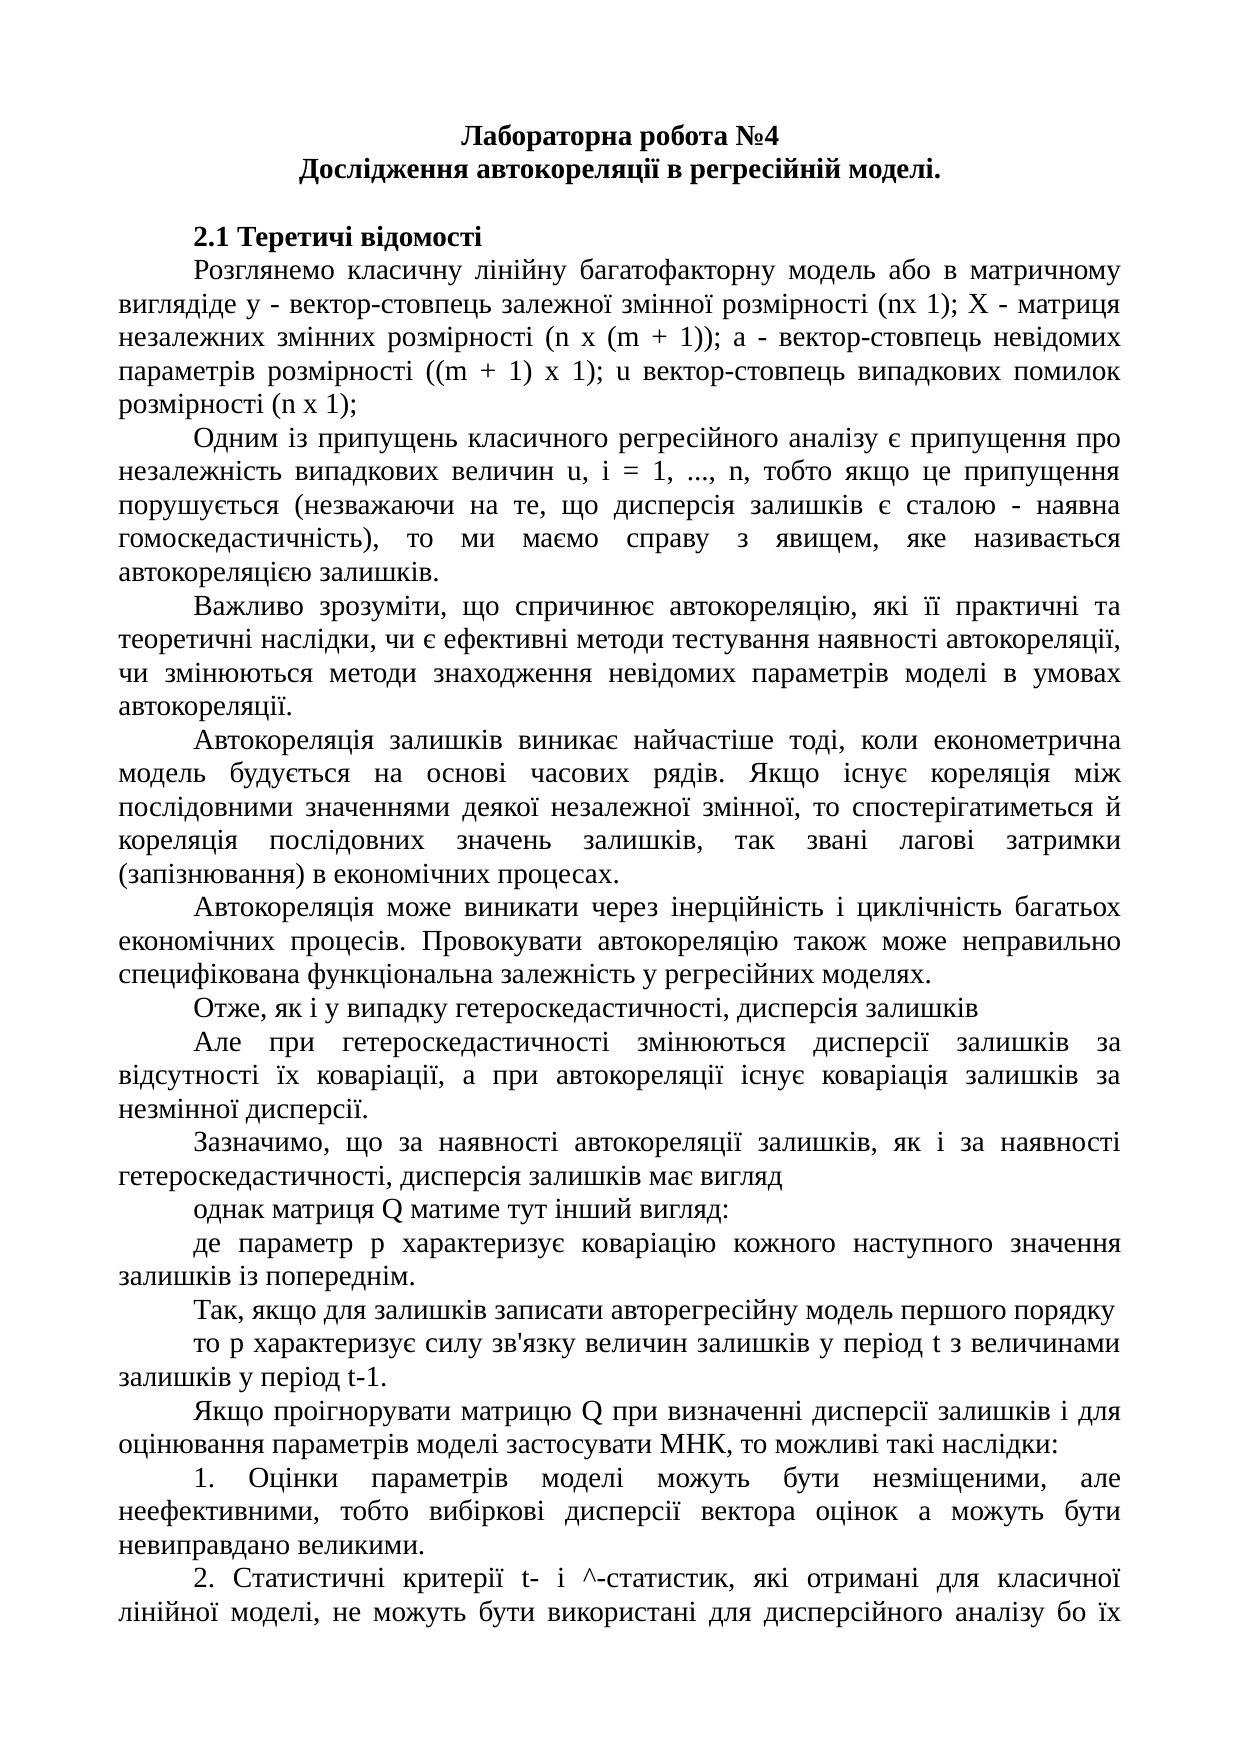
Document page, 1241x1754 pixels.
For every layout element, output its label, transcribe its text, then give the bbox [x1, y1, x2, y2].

text Автокореляція залишків виникає найчастіше тоді, коли економетрична модель будується на основі часових рядів. Якщо існує кореляція між послідовними значеннями деякої незалежної змінної, то спостерігатиметься й кореляція послідовних значень залишків, так звані лагові затримки (запізнювання) в економічних процесах. [118, 722, 1122, 889]
text то р характеризує силу зв'язку величин залишків у період t з величинами залишків у період t-1. [118, 1326, 1122, 1393]
text Розглянемо класичну лінійну багатофакторну модель або в матричному виглядіде у - вектор-стовпець залежної змінної розмірності (nх 1); X - матриця незалежних змінних розмірності (n х (m + 1)); a - вектор-стовпець невідомих параметрів розмірності ((m + 1) х 1); u вектор-стовпець випадкових помилок розмірності (n х 1); [118, 252, 1122, 420]
text Лабораторна робота №4 Дослідження автокореляції в регресійній моделі. [118, 118, 1122, 185]
text 2. Статистичні критерії t- і ^-статистик, які отримані для класичної лінійної моделі, не можуть бути використані для дисперсійного аналізу бо їх [118, 1560, 1122, 1627]
text Автокореляція може виникати через інерційність і циклічність багатьох економічних процесів. Провокувати автокореляцію також може неправильно специфікована функціональна залежність у регресійних моделях. [118, 889, 1122, 990]
text 1. Оцінки параметрів моделі можуть бути незміщеними, але неефективними, тобто вибіркові дисперсії вектора оцінок a можуть бути невиправдано великими. [118, 1460, 1122, 1560]
text Отже, як і у випадку гетероскедастичності, дисперсія залишків [118, 990, 1122, 1024]
text Якщо проігнорувати матрицю Q при визначенні дисперсії залишків і для оцінювання параметрів моделі застосувати МНК, то можливі такі наслідки: [118, 1393, 1122, 1460]
text 2.1 Теретичі відомості [118, 219, 1122, 252]
text однак матриця Q матиме тут інший вигляд: [118, 1191, 1122, 1225]
text Важливо зрозуміти, що спричинює автокореляцію, які її практичні та теоретичні наслідки, чи є ефективні методи тестування наявності автокореляції, чи змінюються методи знаходження невідомих параметрів моделі в умовах автокореляції. [118, 588, 1122, 722]
text Але при гетероскедастичності змінюються дисперсії залишків за відсутності їх коваріації, а при автокореляції існує коваріація залишків за незмінної дисперсії. [118, 1024, 1122, 1124]
text де параметр р характеризує коваріацію кожного наступного значення залишків із попереднім. [118, 1225, 1122, 1292]
text Зазначимо, що за наявності автокореляції залишків, як і за наявності гетероскедастичності, дисперсія залишків має вигляд [118, 1124, 1122, 1191]
text Одним із припущень класичного регресійного аналізу є припущення про незалежність випадкових величин u, і = 1, ..., n, тобто якщо це припущення порушується (незважаючи на те, що дисперсія залишків є сталою - наявна гомоскедастичність), то ми маємо справу з явищем, яке називається автокореляцією залишків. [118, 420, 1122, 588]
text Так, якщо для залишків записати авторегресійну модель першого порядку [118, 1292, 1122, 1326]
